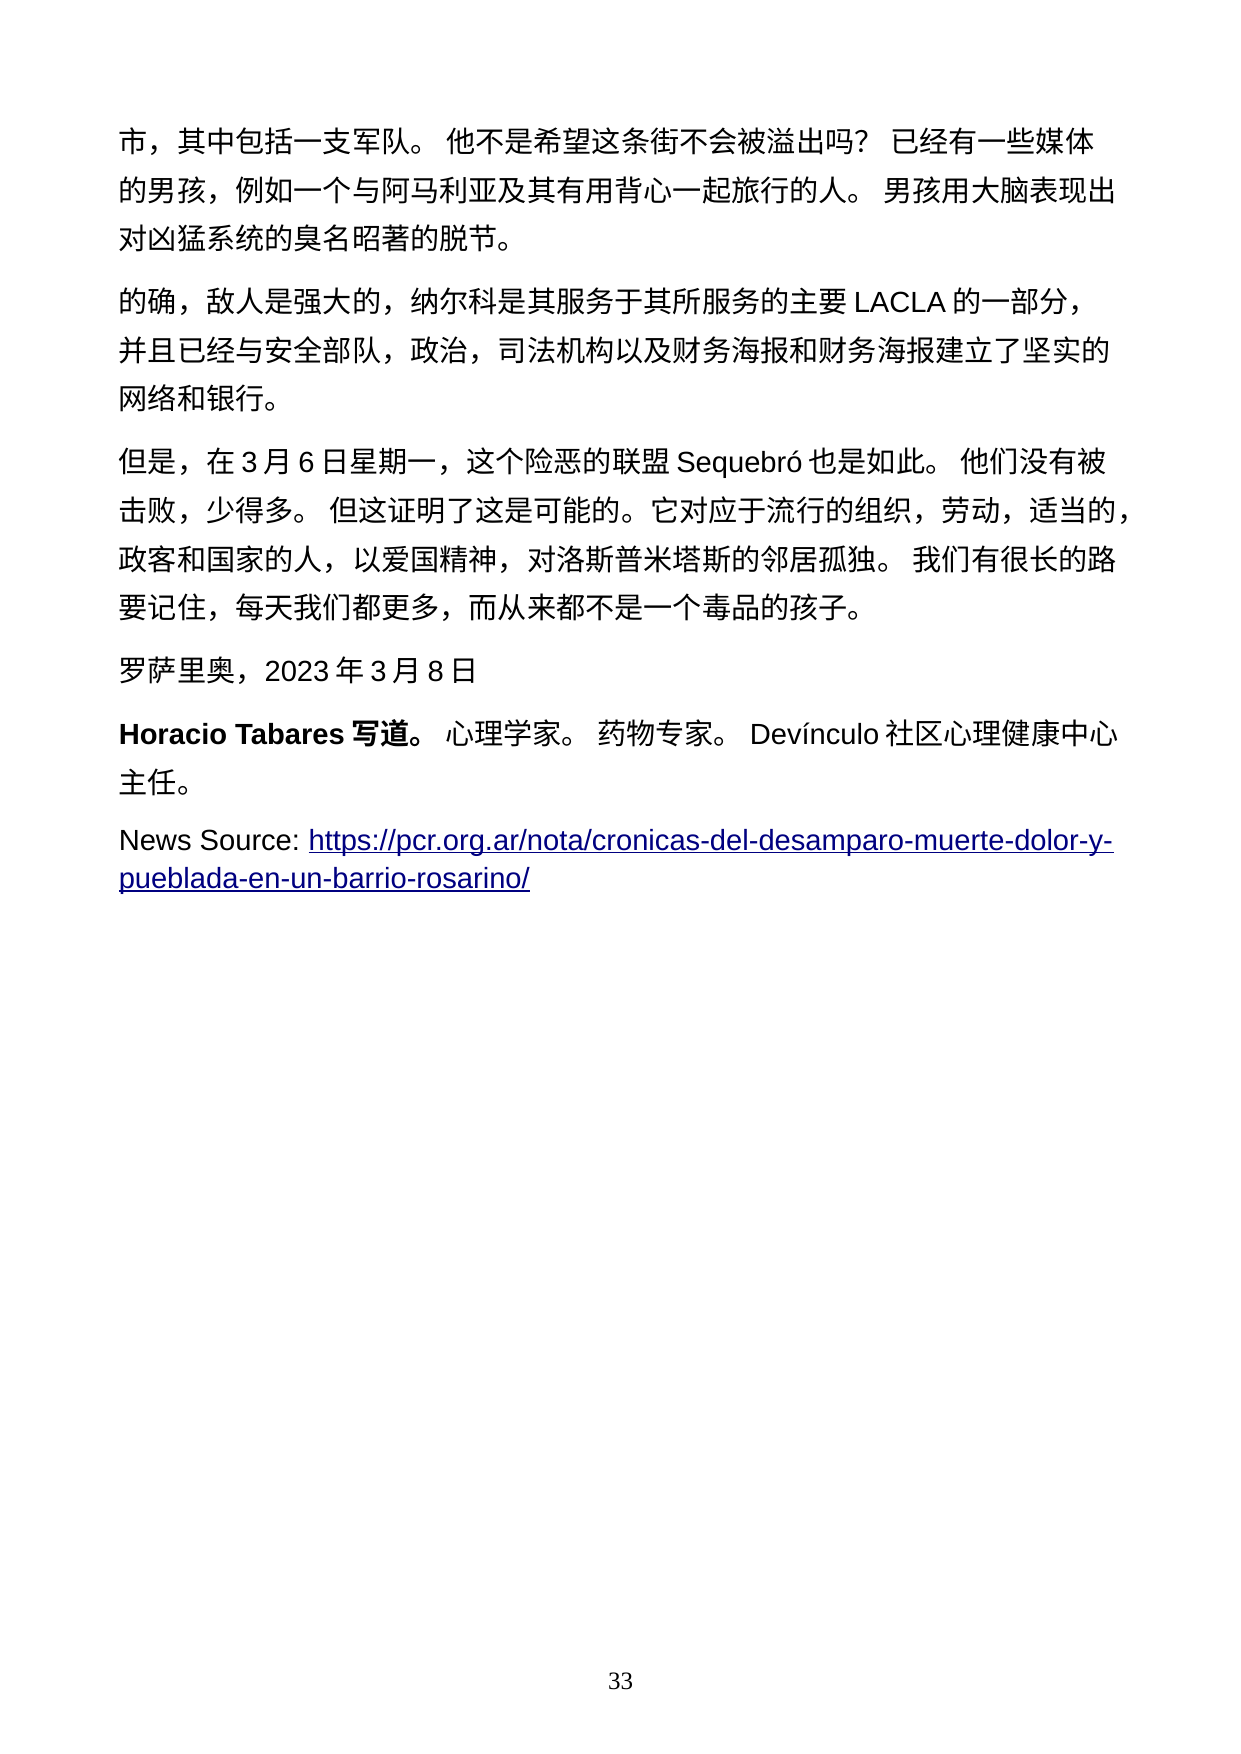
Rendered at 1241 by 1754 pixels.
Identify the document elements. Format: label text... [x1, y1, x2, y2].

text News Source: https://pcr.org.ar/nota/cronicas-del-desamparo-muerte-dolor-y-pueblada-en-un-barrio-rosarino/ [118, 822, 1122, 894]
text 但是，在3月6日星期一，这个险恶的联盟Sequebró也是如此。 他们没有被击败，少得多。 但这证明了这是可能的。它对应于流行的组织，劳动，适当的，政客和国家的人，以爱国精神，对洛斯普米塔斯的邻居孤独。 我们有很长的路要记住，每天我们都更多，而从来都不是一个毒品的孩子。 [118, 439, 1122, 627]
text 市，其中包括一支军队。 他不是希望这条街不会被溢出吗？ 已经有一些媒体的男孩，例如一个与阿马利亚及其有用背心一起旅行的人。 男孩用大脑表现出对凶猛系统的臭名昭著的脱节。 [118, 118, 1122, 258]
text 的确，敌人是强大的，纳尔科是其服务于其所服务的主要LACLA的一部分，并且已经与安全部队，政治，司法机构以及财务海报和财务海报建立了坚实的网络和银行。 [118, 279, 1122, 418]
text Horacio Tabares写道。 心理学家。 药物专家。 Devínculo社区心理健康中心主任。 [118, 711, 1122, 802]
text 罗萨里奥，2023年3月8日 [118, 648, 1122, 690]
